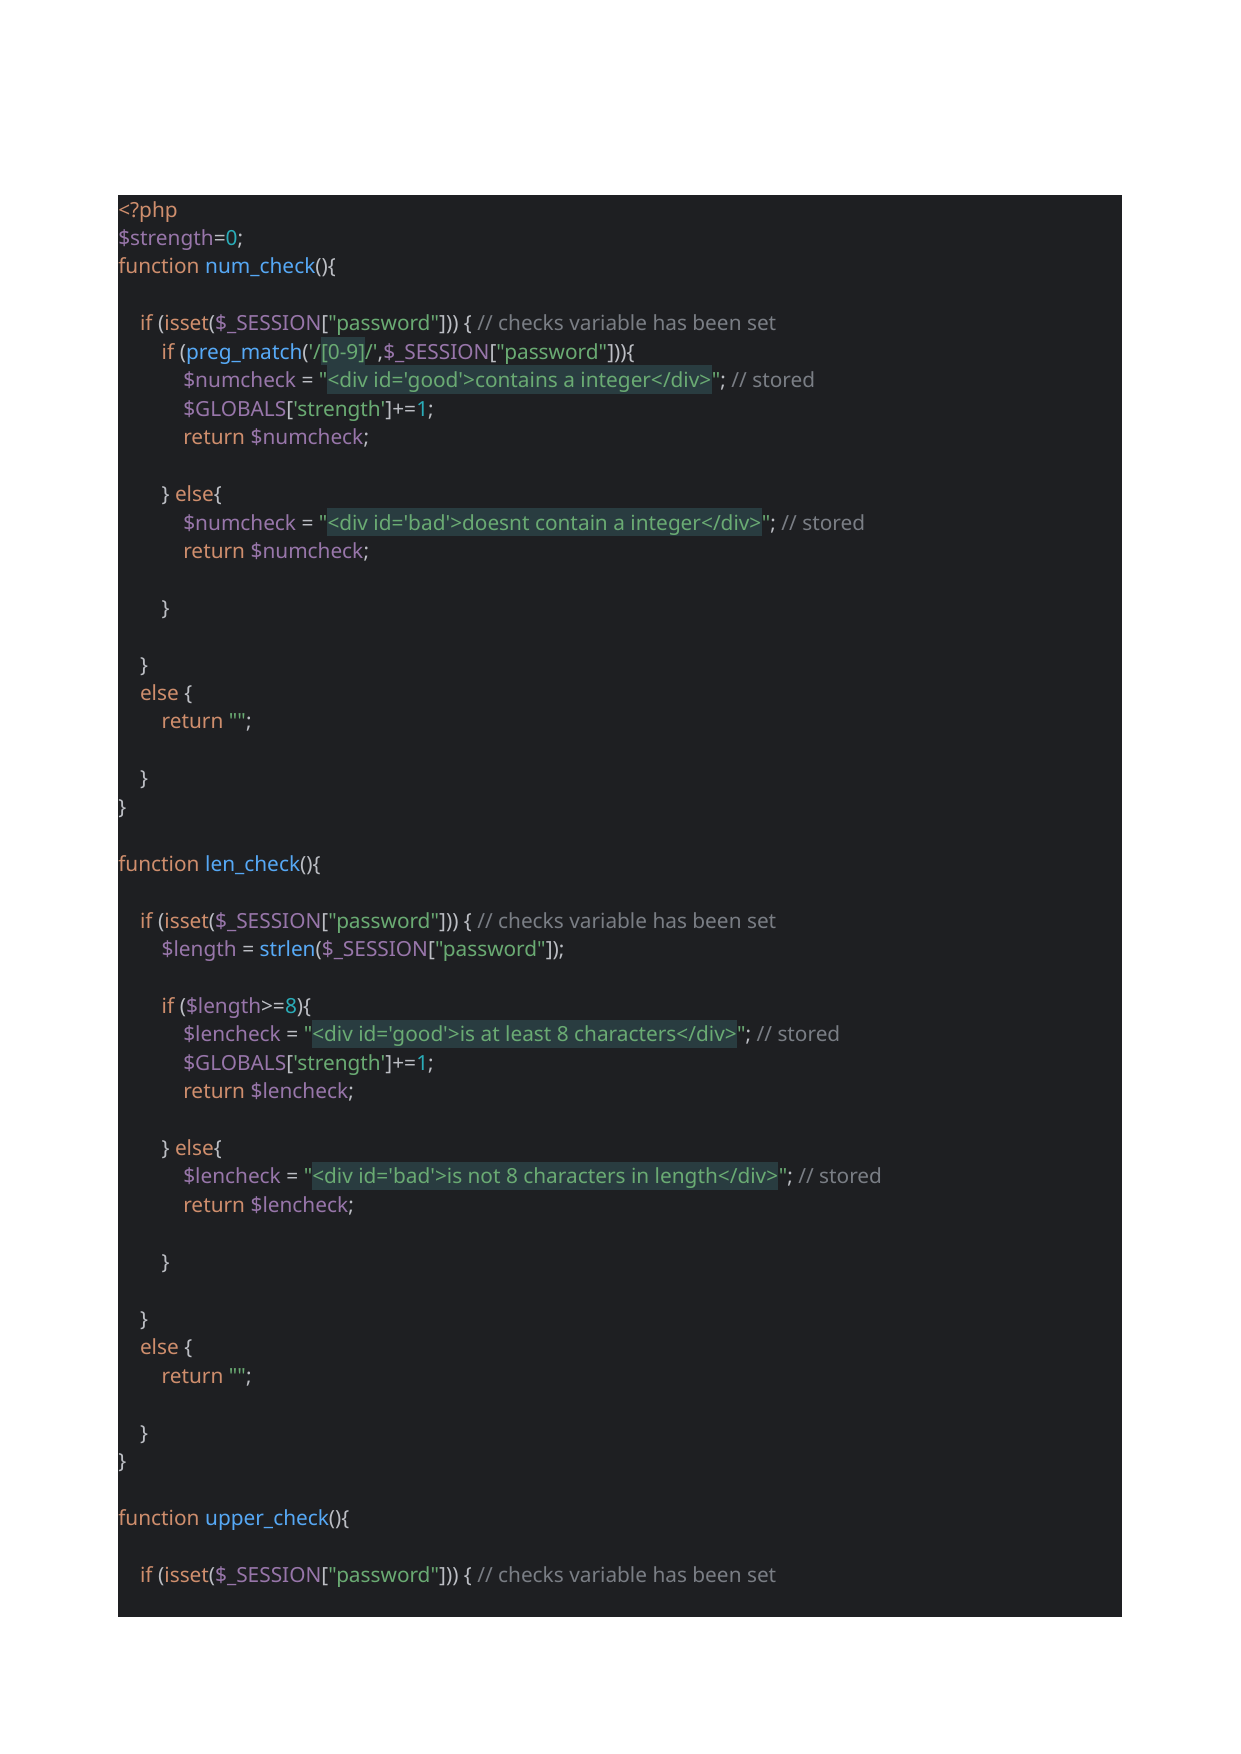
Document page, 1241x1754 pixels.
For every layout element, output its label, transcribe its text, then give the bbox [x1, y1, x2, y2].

text <?php $strength=0; function num_check(){ if (isset($_SESSION["password"])) { // checks variable has been set if (preg_match('/[0-9]/',$_SESSION["password"])){ $numcheck = "<div id='good'>contains a integer</div>"; // stored $GLOBALS['strength']+=1; return $numcheck; } else{ $numcheck = "<div id='bad'>doesnt contain a integer</div>"; // stored return $numcheck; } } else { return ""; } } function len_check(){ if (isset($_SESSION["password"])) { // checks variable has been set $length = strlen($_SESSION["password"]); if ($length>=8){ $lencheck = "<div id='good'>is at least 8 characters</div>"; // stored $GLOBALS['strength']+=1; return $lencheck; } else{ $lencheck = "<div id='bad'>is not 8 characters in length</div>"; // stored return $lencheck; } } else { return ""; } } function upper_check(){ if (isset($_SESSION["password"])) { // checks variable has been set [118, 195, 1122, 1617]
